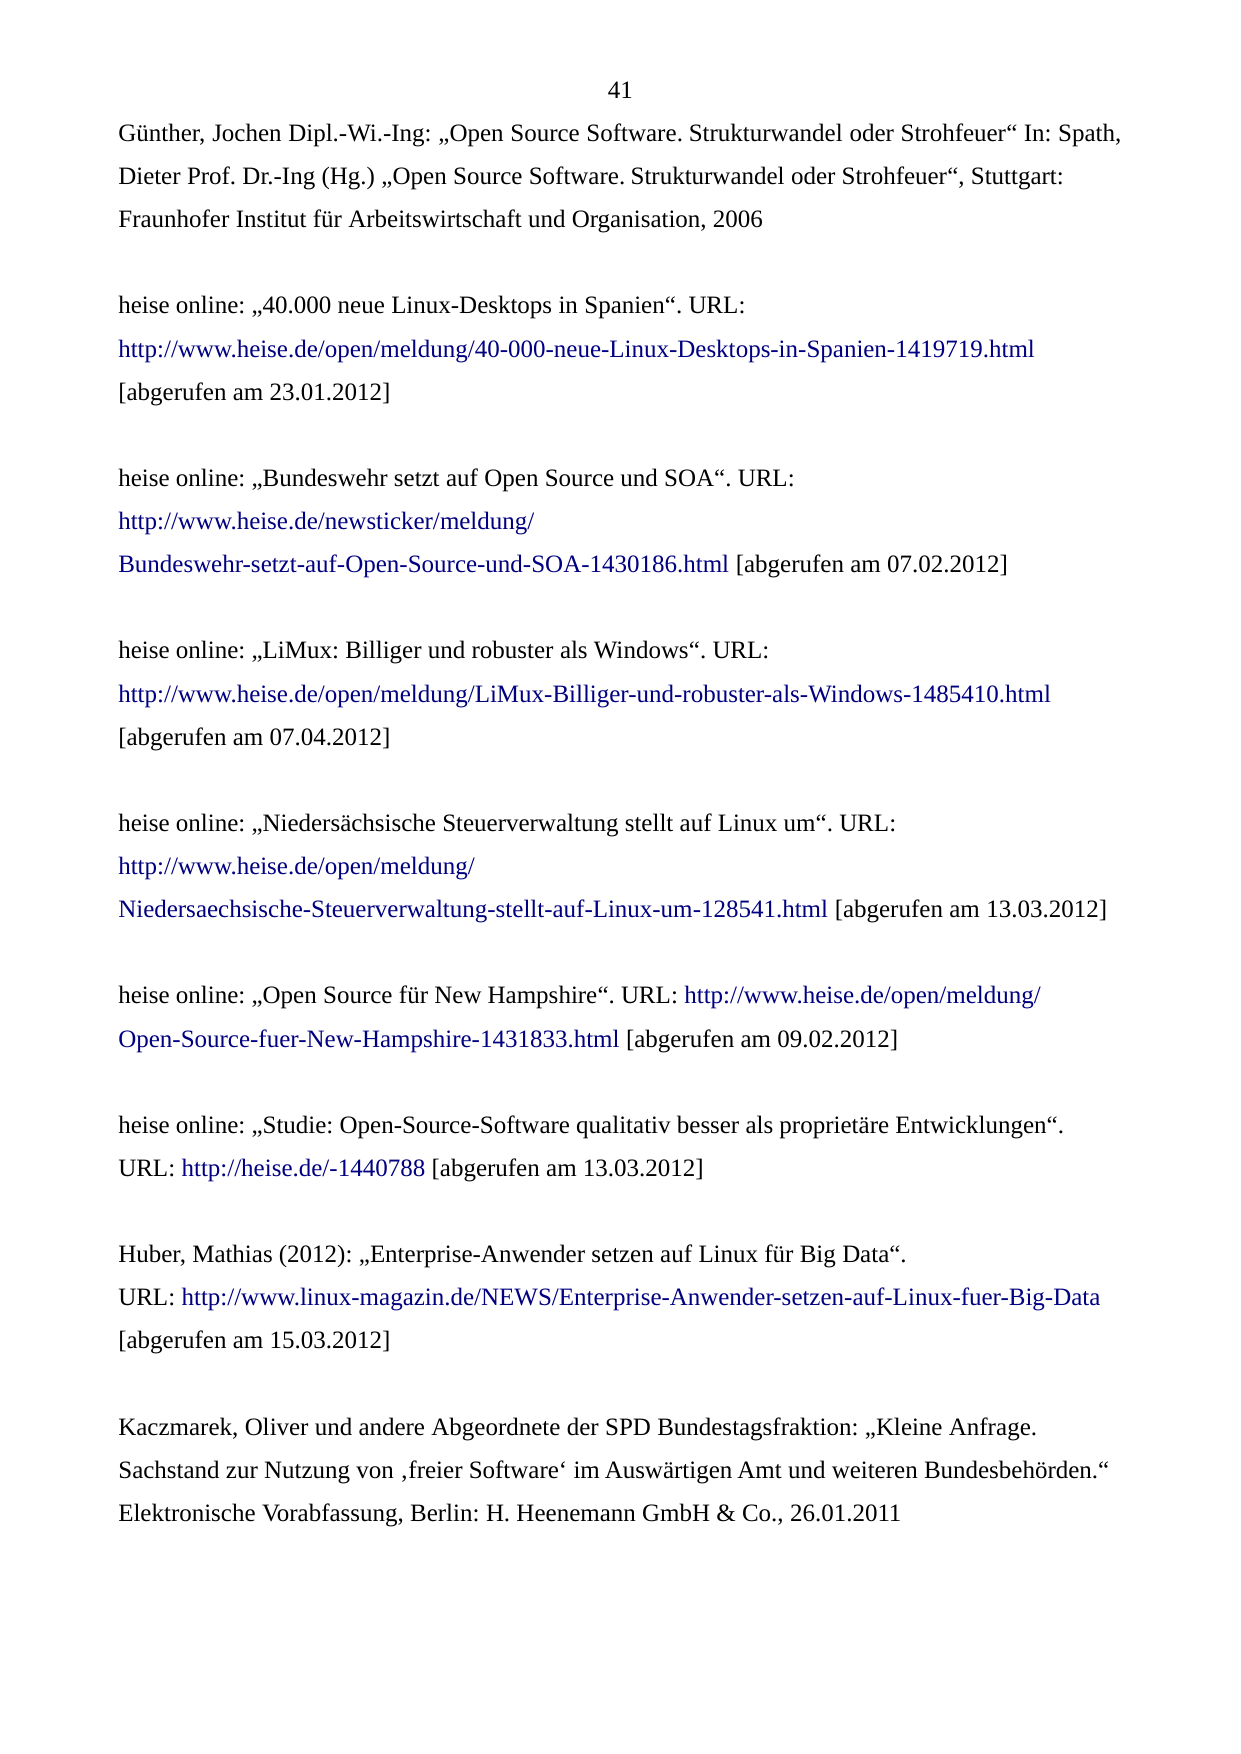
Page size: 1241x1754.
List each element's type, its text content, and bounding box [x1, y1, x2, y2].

text heise online: „40.000 neue Linux-Desktops in Spanien“. URL: http://www.heise.de/open/meldung/40-000-neue-Linux-Desktops-in-Spanien-1419719.html [118, 291, 1122, 362]
text Niedersaechsische-Steuerverwaltung-stellt-auf-Linux-um-128541.html [abgerufen am 13.03.2012] [118, 894, 1122, 923]
text heise online: „Niedersächsische Steuerverwaltung stellt auf Linux um“. URL: http://www.heise.de/open/meldung/ [118, 808, 1122, 880]
text Open-Source-fuer-New-Hampshire-1431833.html [abgerufen am 09.02.2012] [118, 1024, 1122, 1052]
text heise online: „Studie: Open-Source-Software qualitativ besser als proprietäre Entwicklungen“. URL: http://heise.de/-1440788 [abgerufen am 13.03.2012] [118, 1110, 1122, 1182]
text Bundeswehr-setzt-auf-Open-Source-und-SOA-1430186.html [abgerufen am 07.02.2012] [118, 549, 1122, 578]
text Huber, Mathias (2012): „Enterprise-Anwender setzen auf Linux für Big Data“. [118, 1239, 1122, 1268]
text heise online: „LiMux: Billiger und robuster als Windows“. URL: http://www.heise.de/open/meldung/LiMux-Billiger-und-robuster-als-Windows-1485410.html [118, 636, 1122, 707]
text [abgerufen am 23.01.2012] [118, 377, 1122, 406]
text [abgerufen am 07.04.2012] [118, 722, 1122, 751]
text Günther, Jochen Dipl.-Wi.-Ing: „Open Source Software. Strukturwandel oder Strohfeuer“ In: Spath, Dieter Prof. Dr.-Ing (Hg.) „Open Source Software. Strukturwandel oder Strohfeuer“, Stuttgart: [118, 118, 1122, 190]
text heise online: „Open Source für New Hampshire“. URL: http://www.heise.de/open/meldung/ [118, 981, 1122, 1009]
text Fraunhofer Institut für Arbeitswirtschaft und Organisation, 2006 [118, 204, 1122, 233]
text heise online: „Bundeswehr setzt auf Open Source und SOA“. URL: http://www.heise.de/newsticker/meldung/ [118, 463, 1122, 535]
text URL: http://www.linux-magazin.de/NEWS/Enterprise-Anwender-setzen-auf-Linux-fuer-Big-Data [abgerufen am 15.03.2012] [118, 1282, 1122, 1354]
text Kaczmarek, Oliver und andere Abgeordnete der SPD Bundestagsfraktion: „Kleine Anfrage. Sachstand zur Nutzung von ‚freier Software‘ im Auswärtigen Amt und weiteren Bundesbehörden.“ Elektronische Vorabfassung, Berlin: H. Heenemann GmbH & Co., 26.01.2011 [118, 1412, 1122, 1527]
